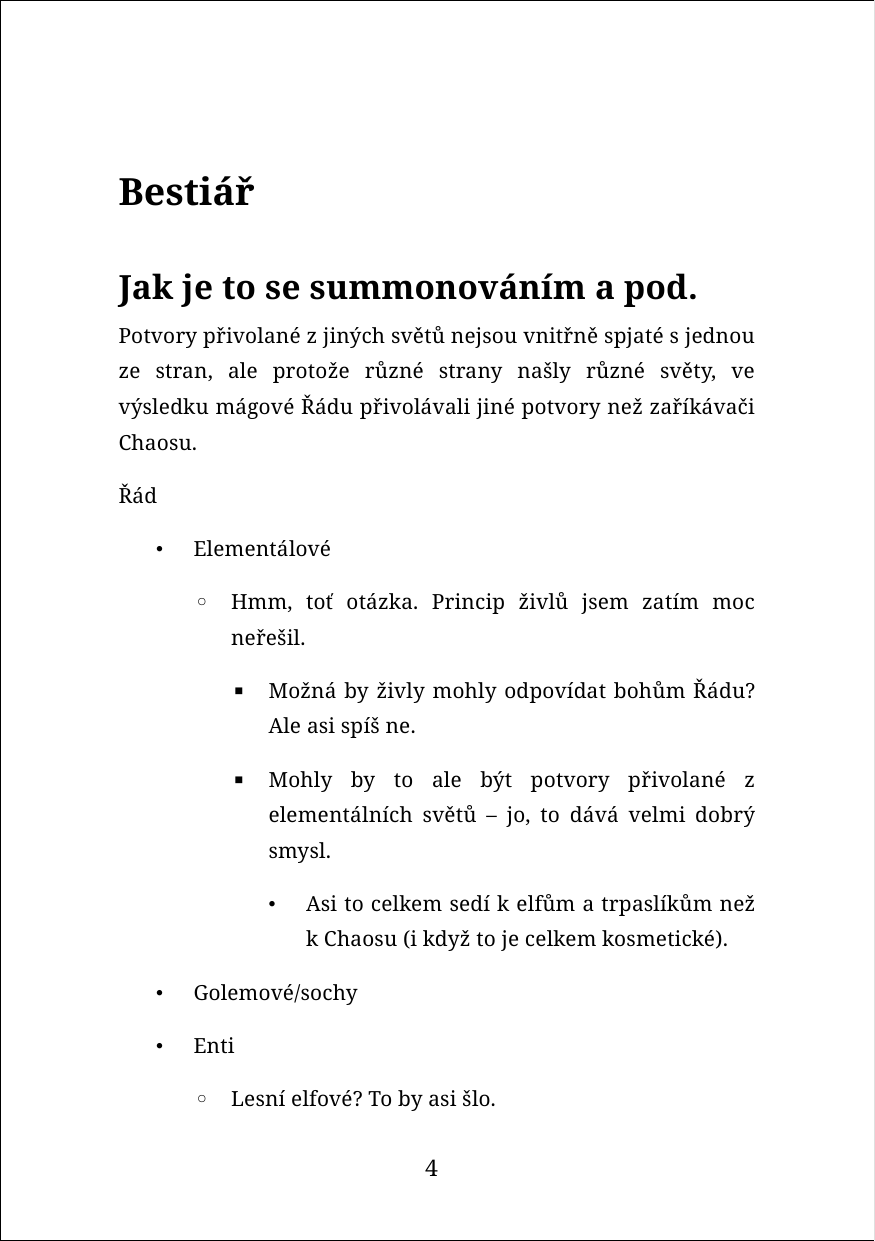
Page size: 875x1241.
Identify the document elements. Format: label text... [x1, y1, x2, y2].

list Hmm, toť otázka. Princip živlů jsem zatím moc neřešil. [193, 587, 756, 651]
list Lesní elfové? To by asi šlo. [193, 1084, 756, 1113]
list Asi to celkem sedí k elfům a trpaslíkům než k Chaosu (i když to je celkem kosmetické). [268, 889, 756, 953]
list Golemové/sochy [156, 978, 756, 1006]
subtitle Bestiář [118, 166, 756, 217]
list Enti [156, 1031, 756, 1059]
text Potvory přivolané z jiných světů nejsou vnitřně spjaté s jednou ze stran, ale protože různé strany našly různé světy, ve výsledku mágové Řádu přivolávali jiné potvory než zaříkávači Chaosu. [118, 321, 756, 456]
list Mohly by to ale být potvory přivolané z elementálních světů – jo, to dává velmi dobrý smysl. [231, 765, 756, 864]
text Řád [118, 481, 756, 509]
subtitle Jak je to se summonováním a pod. [118, 264, 756, 309]
list Elementálové [156, 534, 756, 562]
list Možná by živly mohly odpovídat bohům Řádu? Ale asi spíš ne. [231, 676, 756, 740]
